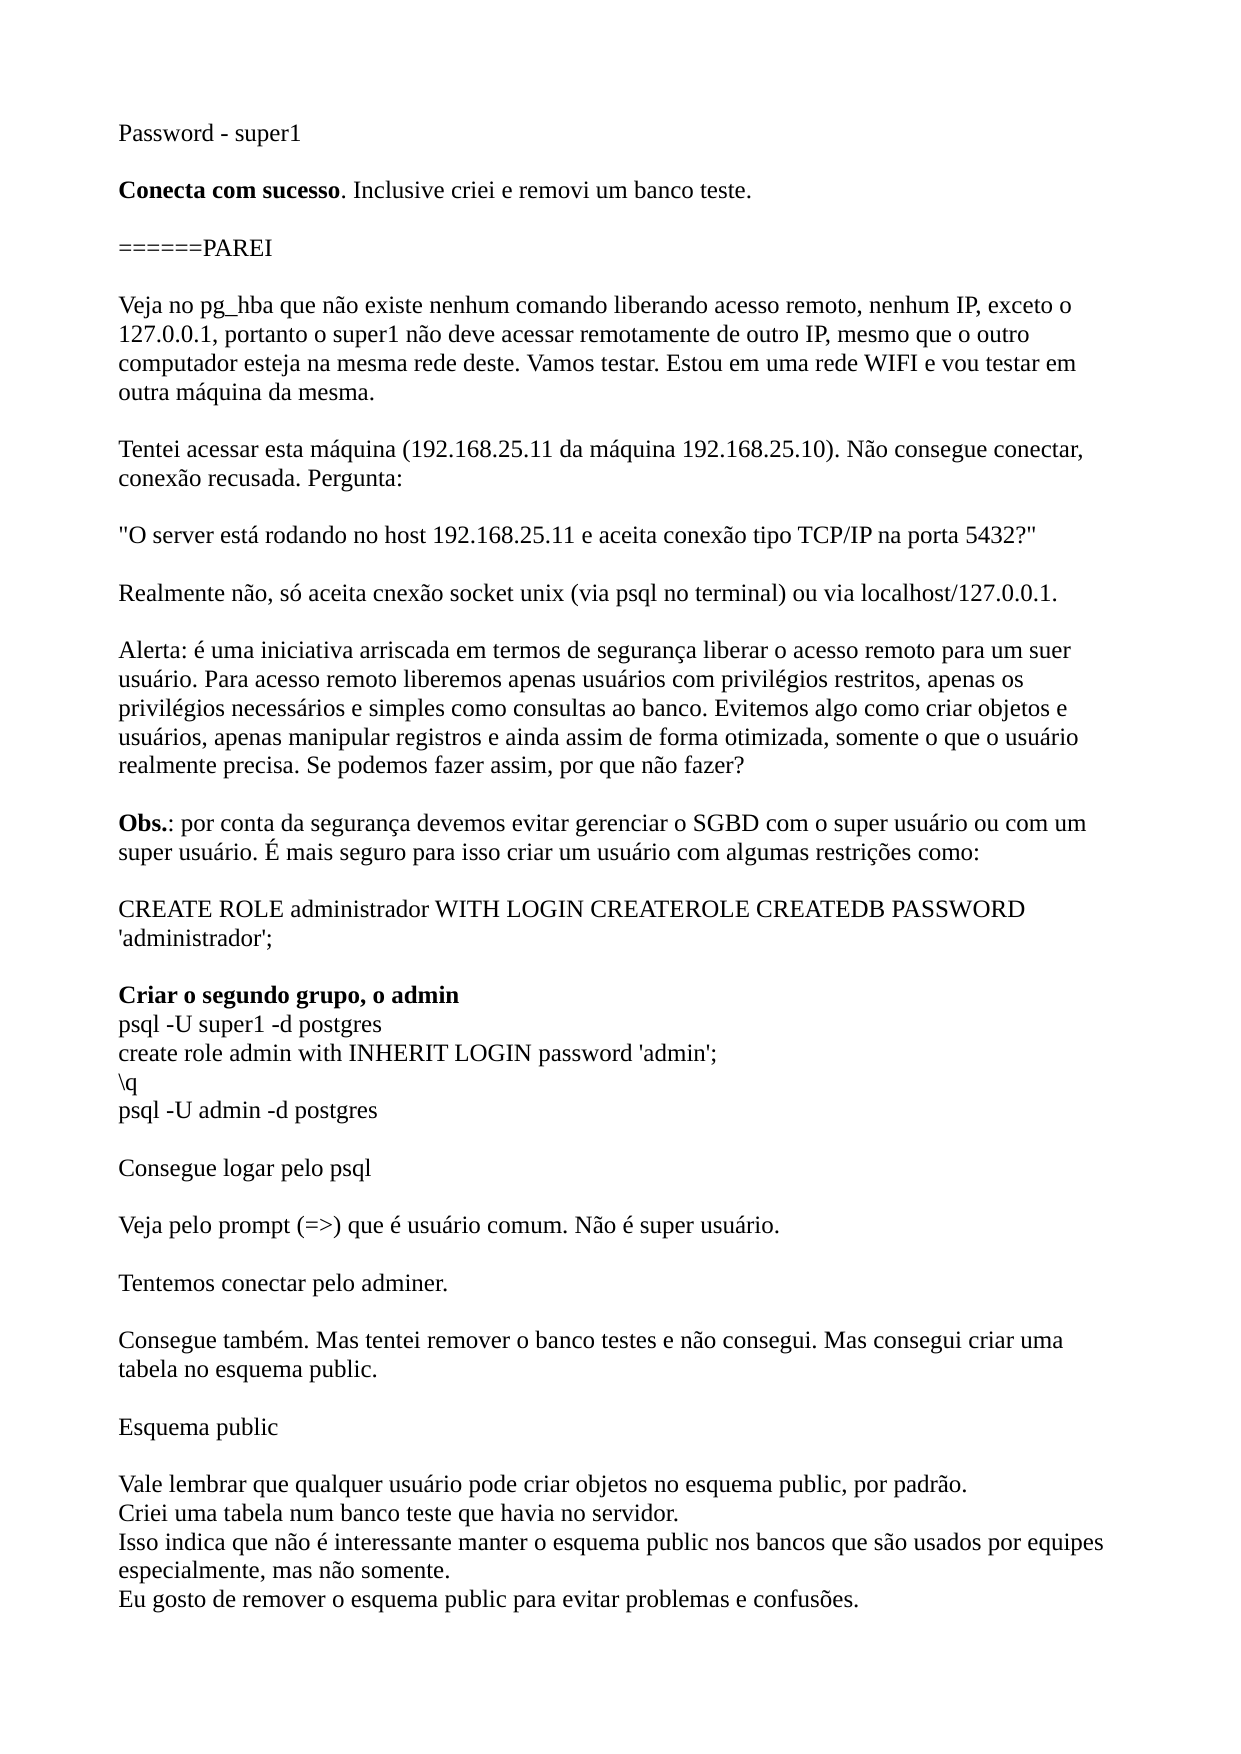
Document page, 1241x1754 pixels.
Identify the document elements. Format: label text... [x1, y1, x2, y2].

text create role admin with INHERIT LOGIN password 'admin'; [118, 1038, 1122, 1067]
text Alerta: é uma iniciativa arriscada em termos de segurança liberar o acesso remoto para um suer usuário. Para acesso remoto liberemos apenas usuários com privilégios restritos, apenas os privilégios necessários e simples como consultas ao banco. Evitemos algo como criar objetos e usuários, apenas manipular registros e ainda assim de forma otimizada, somente o que o usuário realmente precisa. Se podemos fazer assim, por que não fazer? [118, 636, 1122, 779]
text ======PAREI [118, 233, 1122, 262]
text Vale lembrar que qualquer usuário pode criar objetos no esquema public, por padrão. [118, 1469, 1122, 1498]
text Esquema public [118, 1412, 1122, 1441]
text Criei uma tabela num banco teste que havia no servidor. [118, 1498, 1122, 1527]
text Tentei acessar esta máquina (192.168.25.11 da máquina 192.168.25.10). Não consegue conectar, conexão recusada. Pergunta: [118, 434, 1122, 492]
text Isso indica que não é interessante manter o esquema public nos bancos que são usados por equipes especialmente, mas não somente. [118, 1527, 1122, 1584]
text Eu gosto de remover o esquema public para evitar problemas e confusões. [118, 1584, 1122, 1613]
text Conecta com sucesso. Inclusive criei e removi um banco teste. [118, 176, 1122, 204]
text Criar o segundo grupo, o admin [118, 981, 1122, 1009]
text "O server está rodando no host 192.168.25.11 e aceita conexão tipo TCP/IP na porta 5432?" [118, 521, 1122, 549]
text Veja pelo prompt (=>) que é usuário comum. Não é super usuário. [118, 1211, 1122, 1239]
text psql -U admin -d postgres [118, 1096, 1122, 1124]
text \q [118, 1067, 1122, 1096]
text Consegue também. Mas tentei remover o banco testes e não consegui. Mas consegui criar uma tabela no esquema public. [118, 1326, 1122, 1383]
text Veja no pg_hba que não existe nenhum comando liberando acesso remoto, nenhum IP, exceto o 127.0.0.1, portanto o super1 não deve acessar remotamente de outro IP, mesmo que o outro computador esteja na mesma rede deste. Vamos testar. Estou em uma rede WIFI e vou testar em outra máquina da mesma. [118, 291, 1122, 406]
text Realmente não, só aceita cnexão socket unix (via psql no terminal) ou via localhost/127.0.0.1. [118, 578, 1122, 607]
text CREATE ROLE administrador WITH LOGIN CREATEROLE CREATEDB PASSWORD 'administrador'; [118, 894, 1122, 952]
text Consegue logar pelo psql [118, 1153, 1122, 1182]
text Password - super1 [118, 118, 1122, 147]
text Obs.: por conta da segurança devemos evitar gerenciar o SGBD com o super usuário ou com um super usuário. É mais seguro para isso criar um usuário com algumas restrições como: [118, 808, 1122, 866]
text Tentemos conectar pelo adminer. [118, 1268, 1122, 1297]
text psql -U super1 -d postgres [118, 1009, 1122, 1038]
